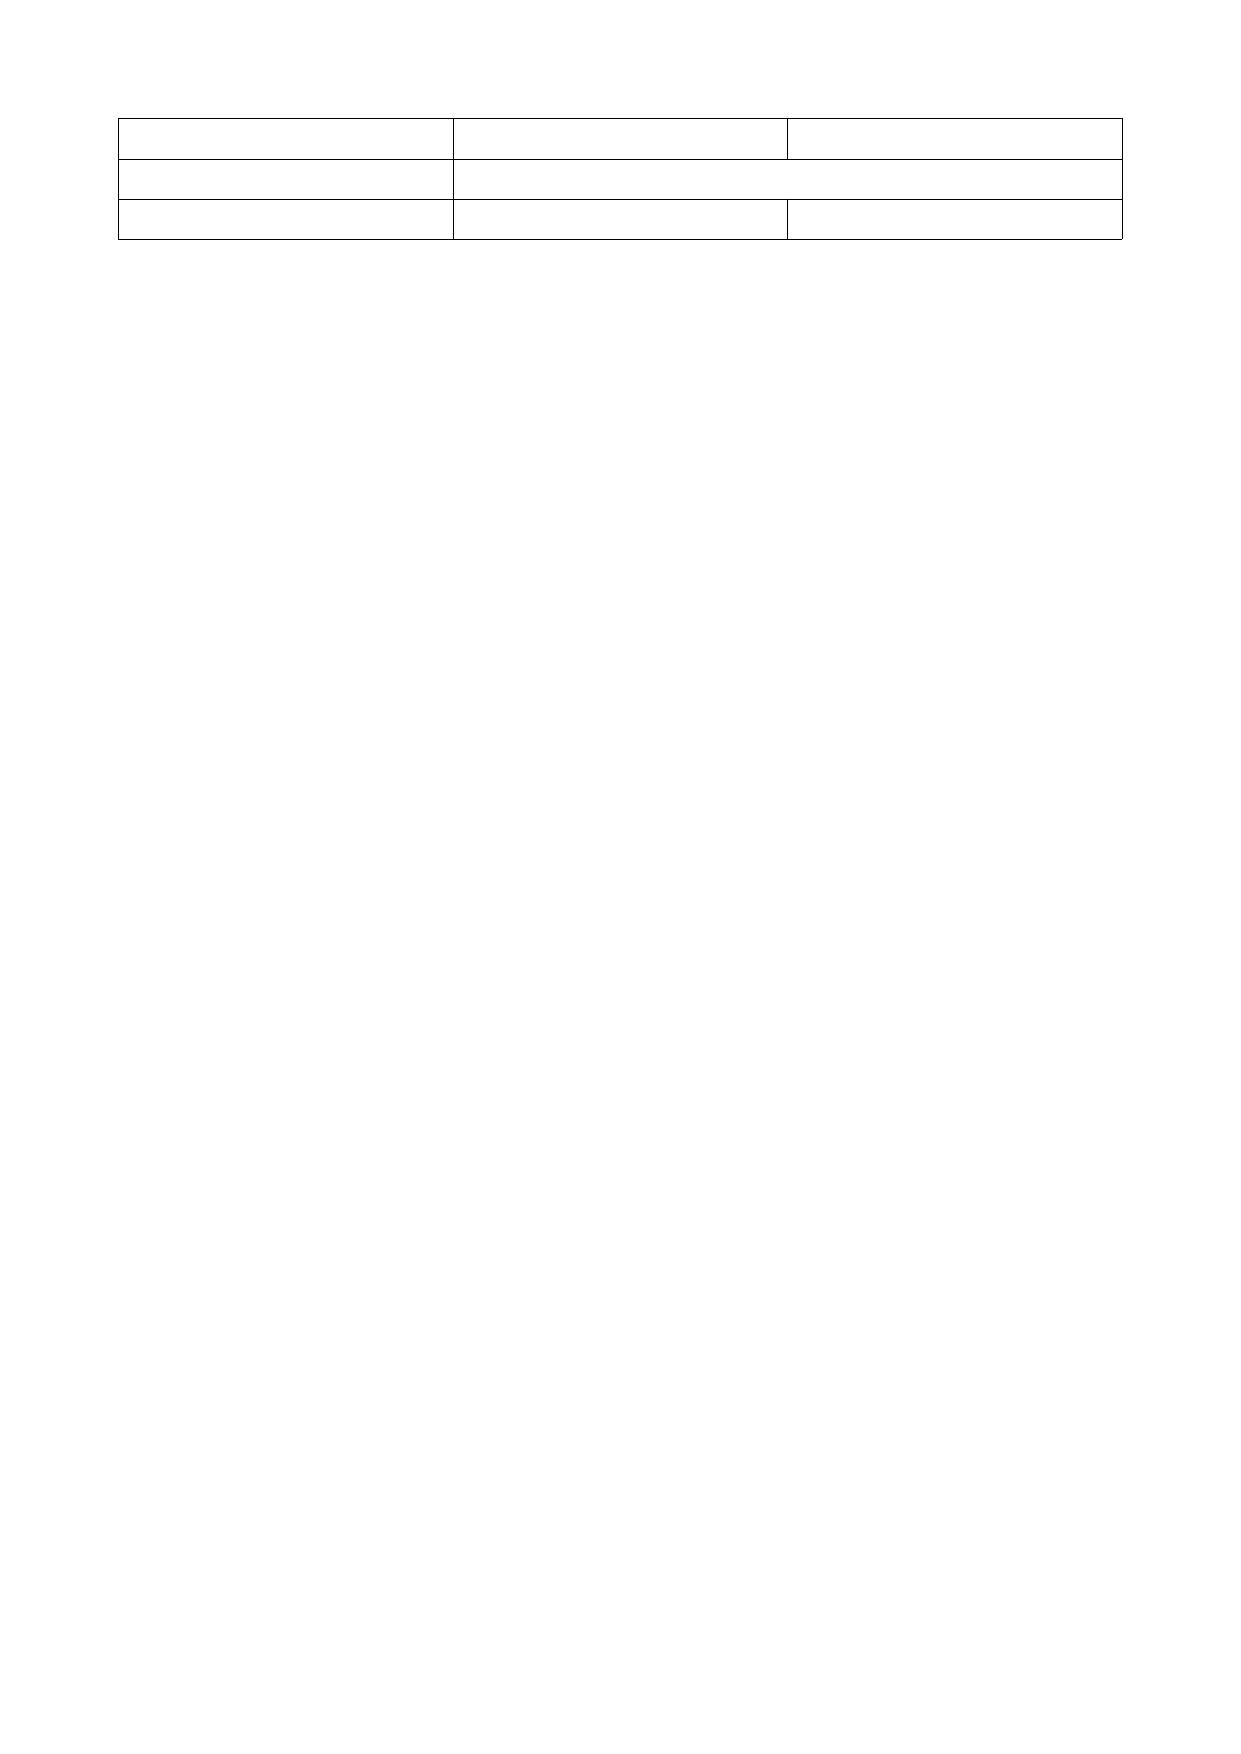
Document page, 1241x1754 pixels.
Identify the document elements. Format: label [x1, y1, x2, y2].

table_cell [119, 160, 453, 199]
table_header [454, 119, 787, 158]
table_cell [454, 160, 1122, 199]
table_header [788, 119, 1122, 158]
table_cell [788, 200, 1122, 239]
table_header [119, 119, 453, 158]
table_cell [119, 200, 453, 239]
table_cell [454, 200, 787, 239]
